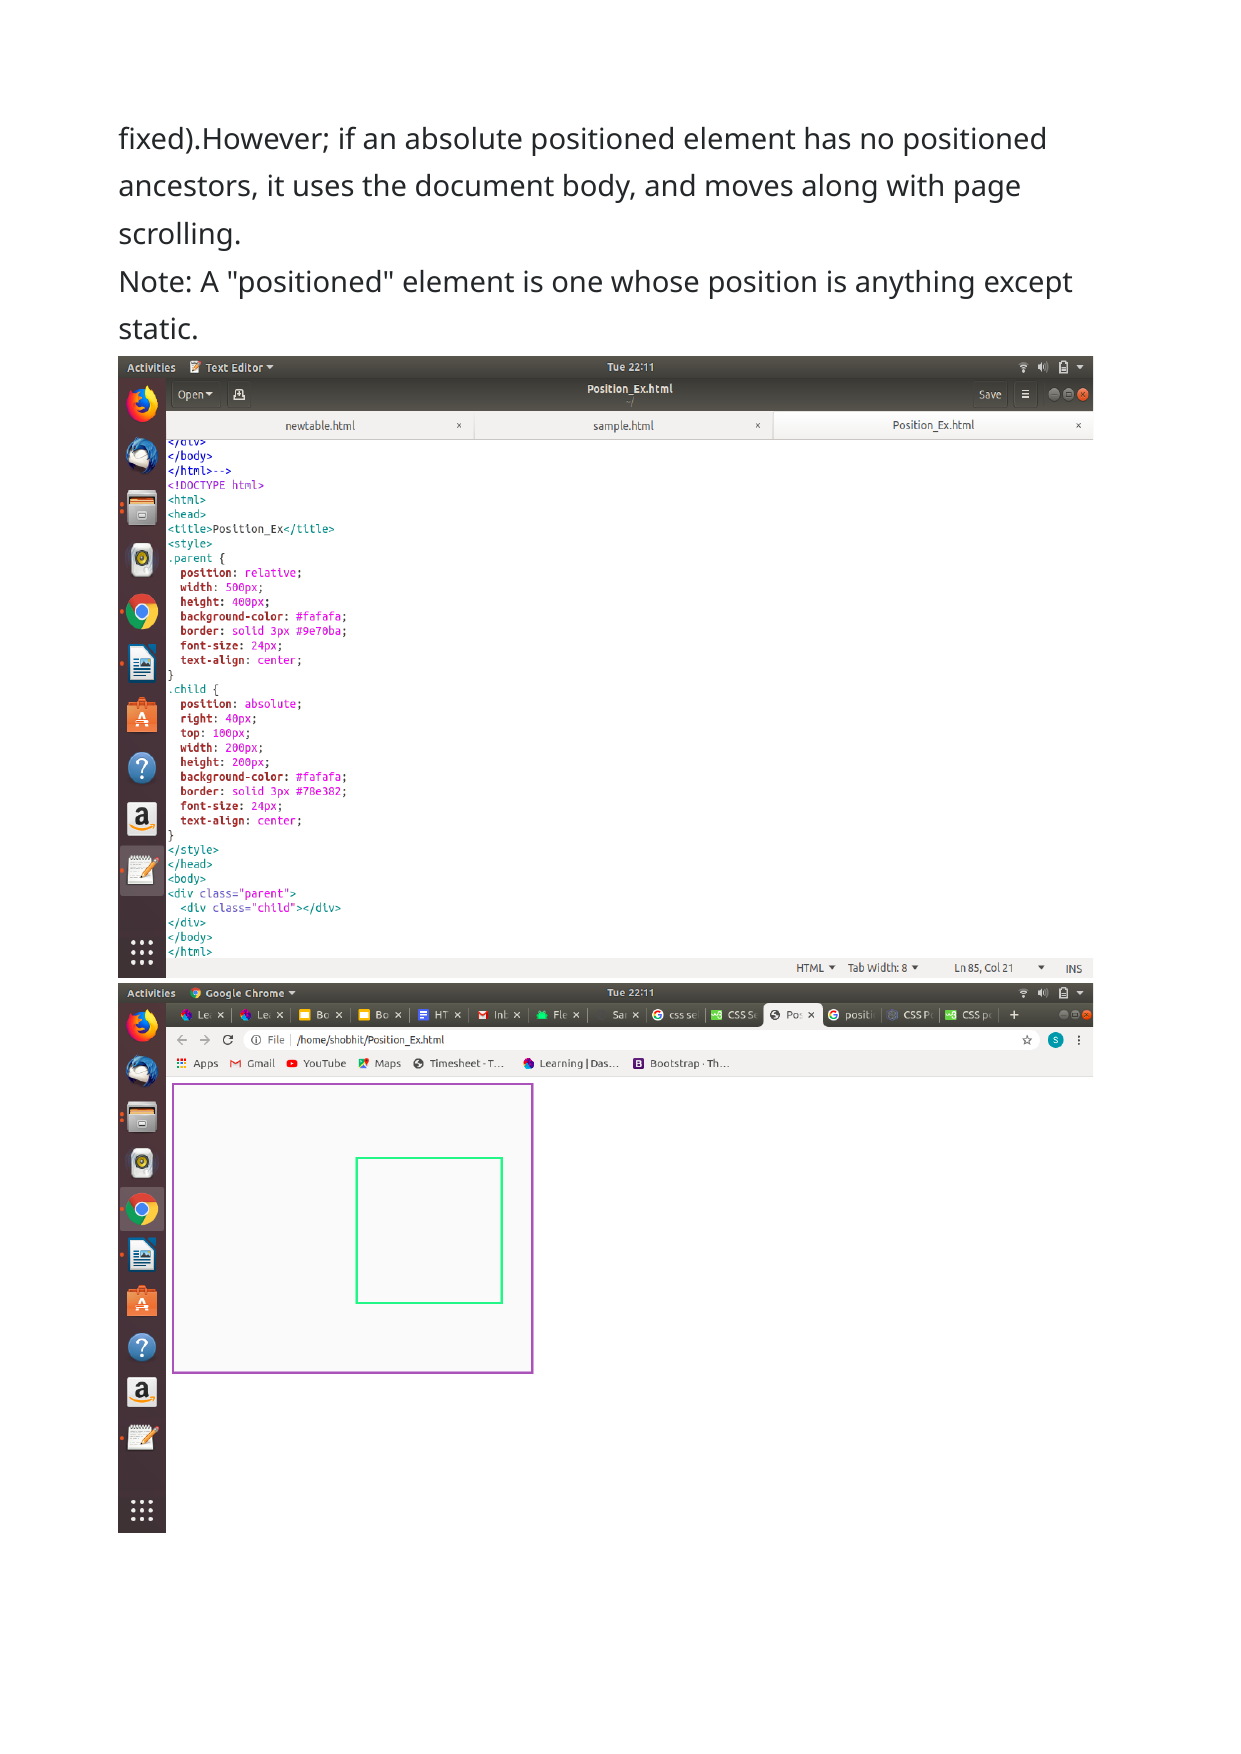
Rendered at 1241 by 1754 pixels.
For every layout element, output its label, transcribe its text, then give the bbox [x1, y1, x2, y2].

picture [118, 983, 1094, 1533]
text fixed).However; if an absolute positioned element has no positioned ancestors, it uses the document body, and moves along with page scrolling. [118, 118, 1122, 253]
picture [118, 356, 1094, 978]
text Note: A "positioned" element is one whose position is anything except static. [118, 261, 1122, 348]
